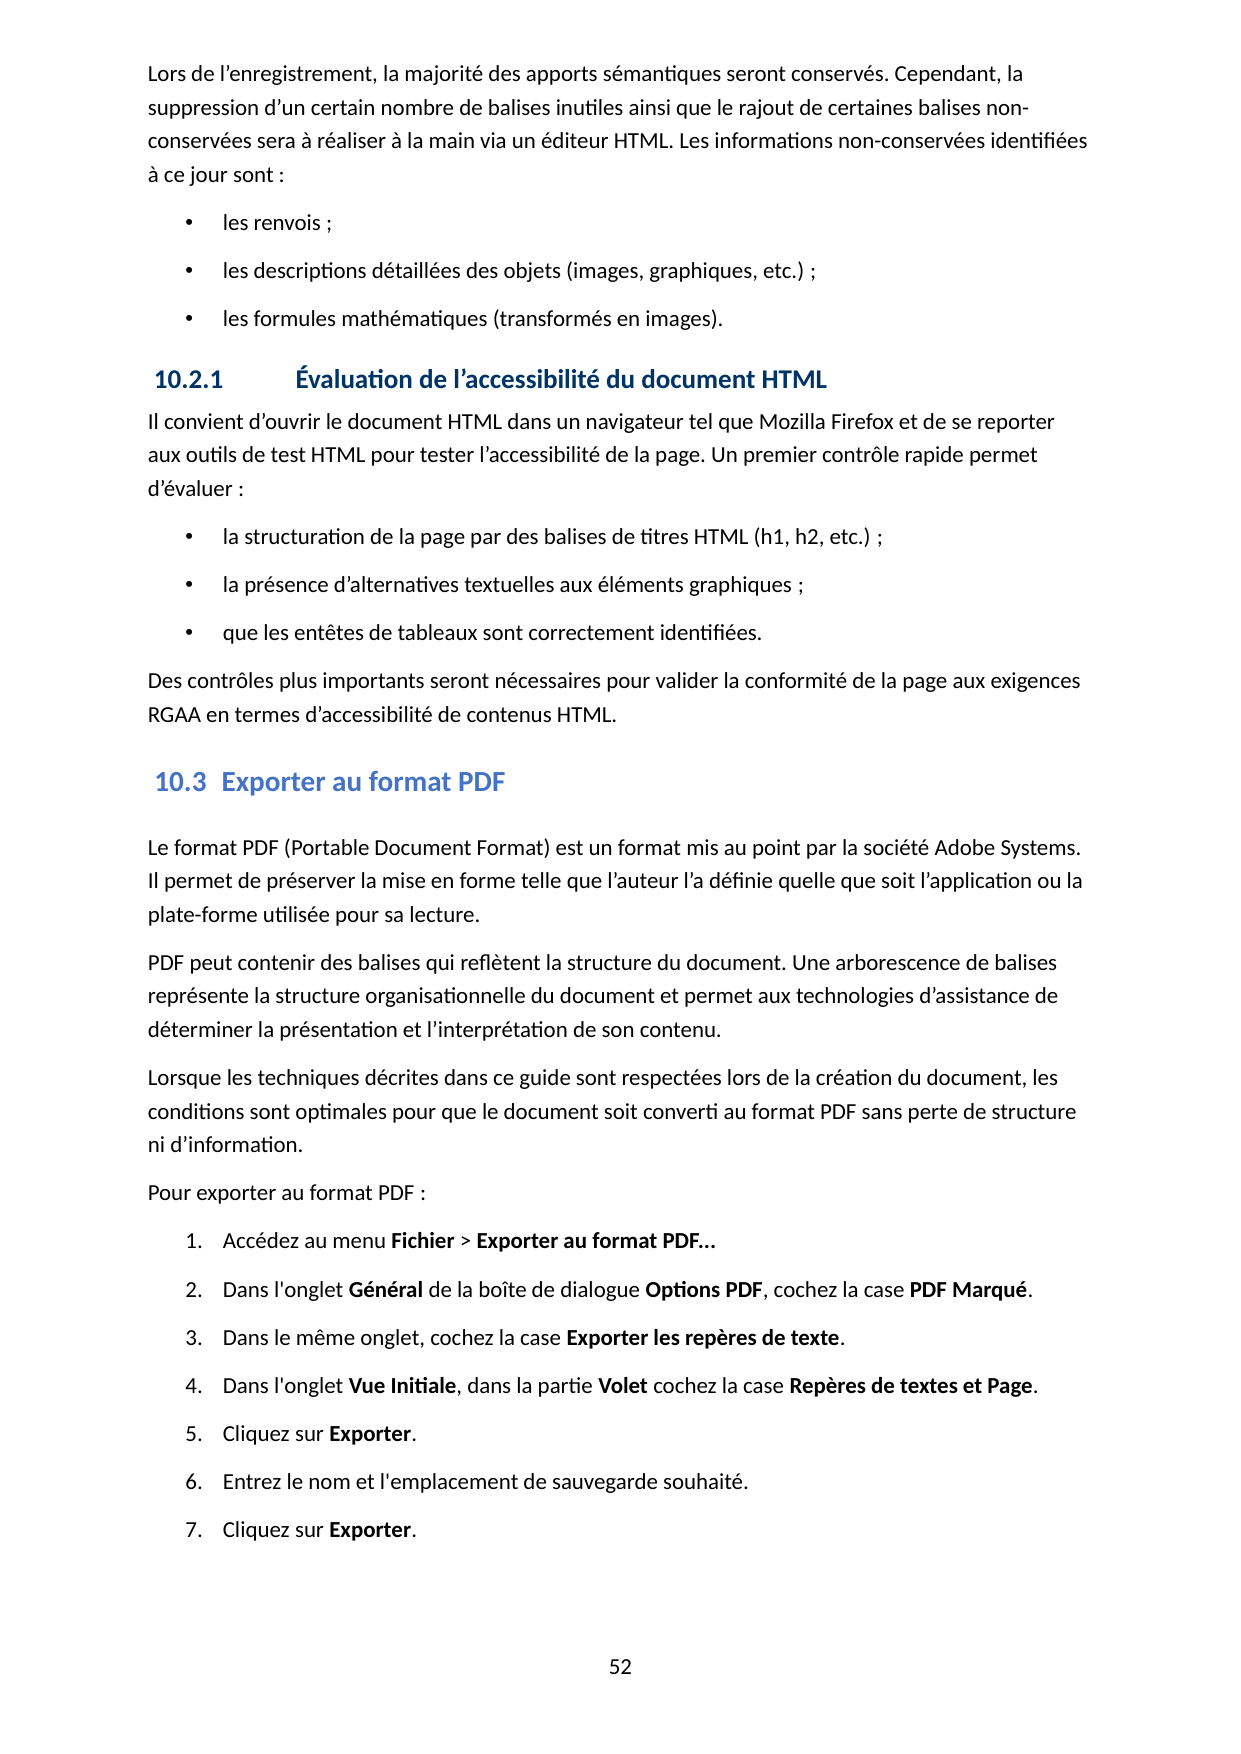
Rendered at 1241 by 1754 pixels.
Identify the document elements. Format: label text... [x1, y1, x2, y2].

text Le format PDF (Portable Document Format) est un format mis au point par la société Adobe Systems. Il permet de préserver la mise en forme telle que l’auteur l’a définie quelle que soit l’application ou la plate-forme utilisée pour sa lecture. [148, 833, 1093, 928]
text Pour exporter au format PDF : [148, 1178, 1093, 1206]
list que les entêtes de tableaux sont correctement identifiées. [185, 618, 1093, 646]
list Dans le même onglet, cochez la case Exporter les repères de texte. [185, 1323, 1093, 1351]
text Lorsque les techniques décrites dans ce guide sont respectées lors de la création du document, les conditions sont optimales pour que le document soit converti au format PDF sans perte de structure ni d’information. [148, 1063, 1093, 1158]
list la structuration de la page par des balises de titres HTML (h1, h2, etc.) ; [185, 522, 1093, 550]
list Cliquez sur Exporter. [185, 1515, 1093, 1543]
list les formules mathématiques (transformés en images). [185, 304, 1093, 332]
subtitle Exporter au format PDF [148, 763, 1093, 798]
list la présence d’alternatives textuelles aux éléments graphiques ; [185, 570, 1093, 598]
text PDF peut contenir des balises qui reflètent la structure du document. Une arborescence de balises représente la structure organisationnelle du document et permet aux technologies d’assistance de déterminer la présentation et l’interprétation de son contenu. [148, 948, 1093, 1043]
subtitle Évaluation de l’accessibilité du document HTML [148, 363, 1093, 396]
list Cliquez sur Exporter. [185, 1419, 1093, 1447]
list Entrez le nom et l'emplacement de sauvegarde souhaité. [185, 1467, 1093, 1495]
list les renvois ; [185, 208, 1093, 236]
text Il convient d’ouvrir le document HTML dans un navigateur tel que Mozilla Firefox et de se reporter aux outils de test HTML pour tester l’accessibilité de la page. Un premier contrôle rapide permet d’évaluer : [148, 407, 1093, 502]
list Dans l'onglet Général de la boîte de dialogue Options PDF, cochez la case PDF Marqué. [185, 1275, 1093, 1303]
text Des contrôles plus importants seront nécessaires pour valider la conformité de la page aux exigences RGAA en termes d’accessibilité de contenus HTML. [148, 666, 1093, 728]
list Accédez au menu Fichier > Exporter au format PDF... [185, 1227, 1093, 1254]
list les descriptions détaillées des objets (images, graphiques, etc.) ; [185, 256, 1093, 284]
list Dans l'onglet Vue Initiale, dans la partie Volet cochez la case Repères de textes et Page. [185, 1371, 1093, 1399]
text Lors de l’enregistrement, la majorité des apports sémantiques seront conservés. Cependant, la suppression d’un certain nombre de balises inutiles ainsi que le rajout de certaines balises non-conservées sera à réaliser à la main via un éditeur HTML. Les informations non-conservées identifiées à ce jour sont : [148, 59, 1093, 188]
